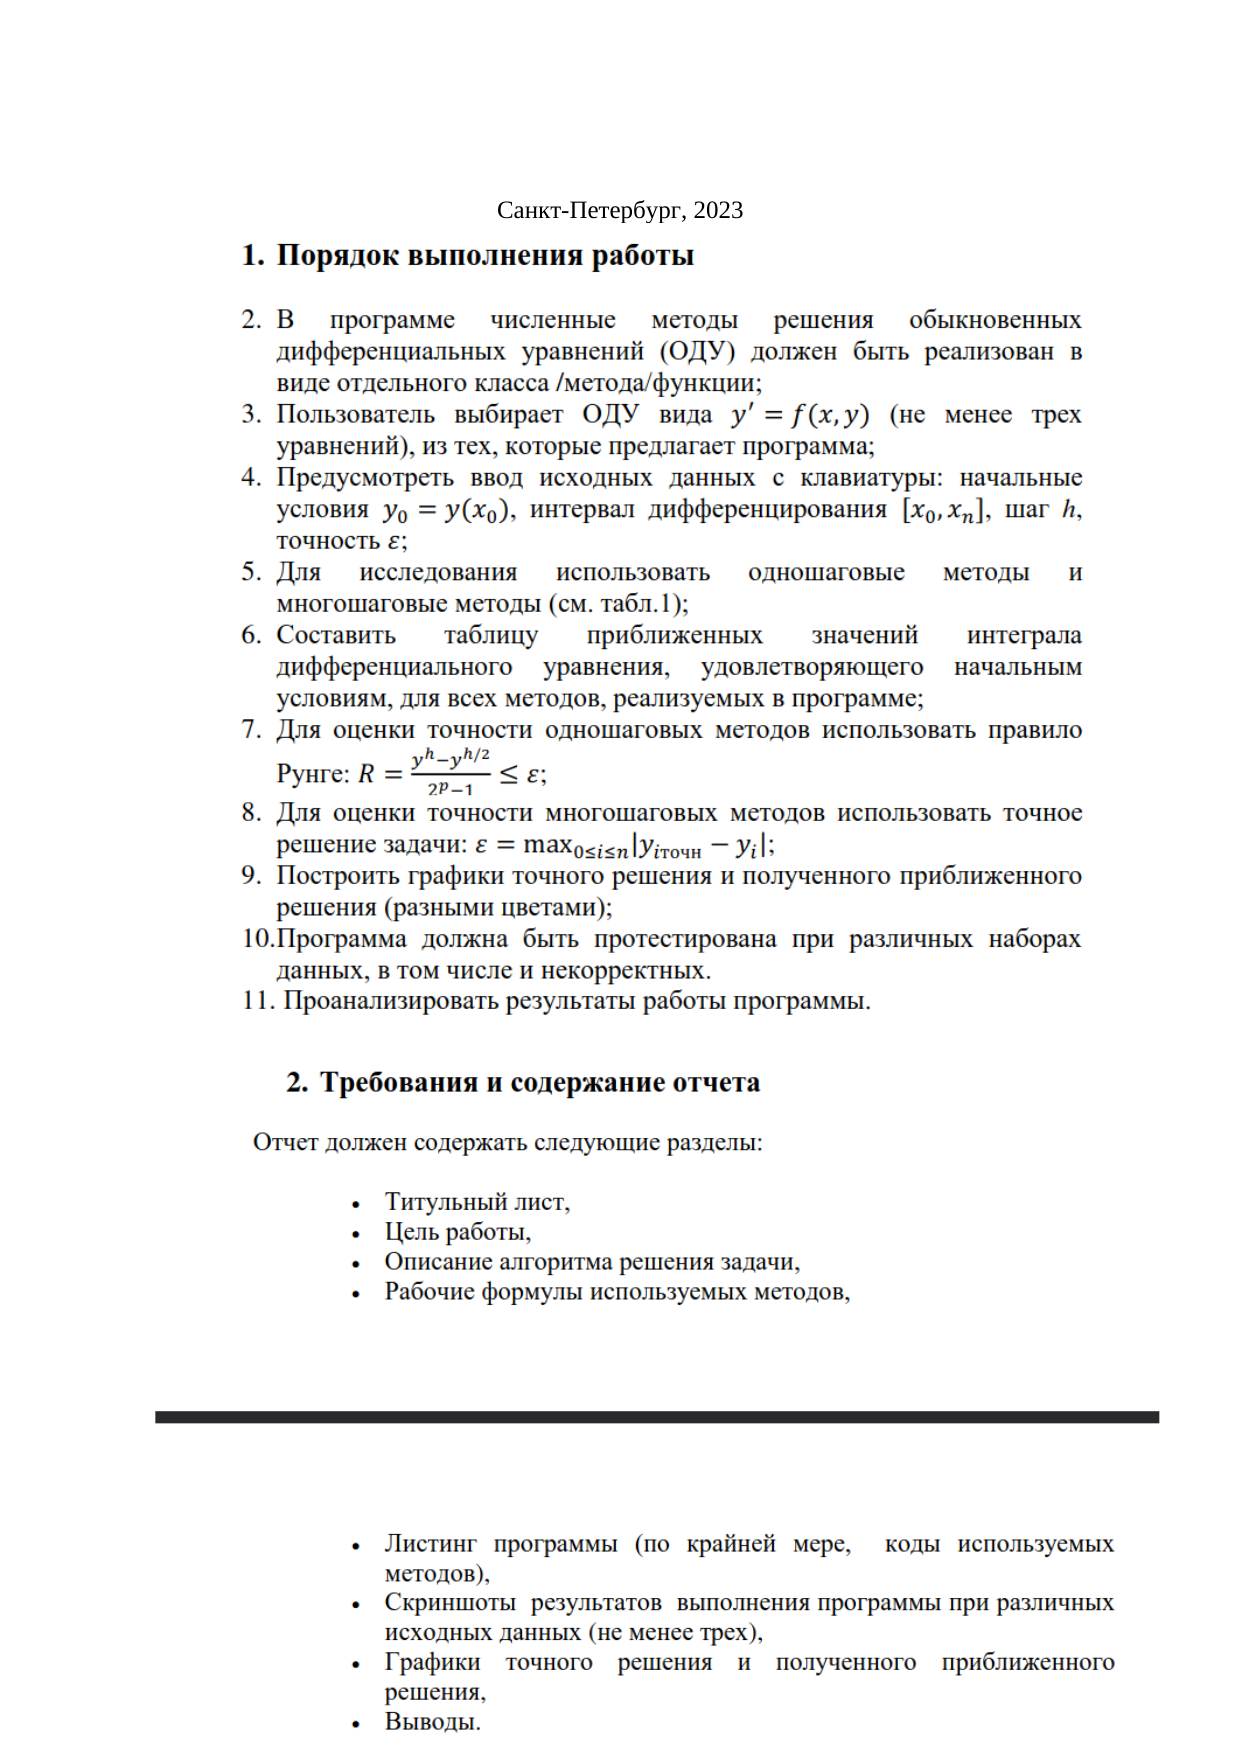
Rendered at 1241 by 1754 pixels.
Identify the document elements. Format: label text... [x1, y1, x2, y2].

text Санкт-Петербург, 2023 [118, 195, 1122, 223]
picture [118, 223, 1123, 1030]
picture [155, 1043, 1160, 1754]
